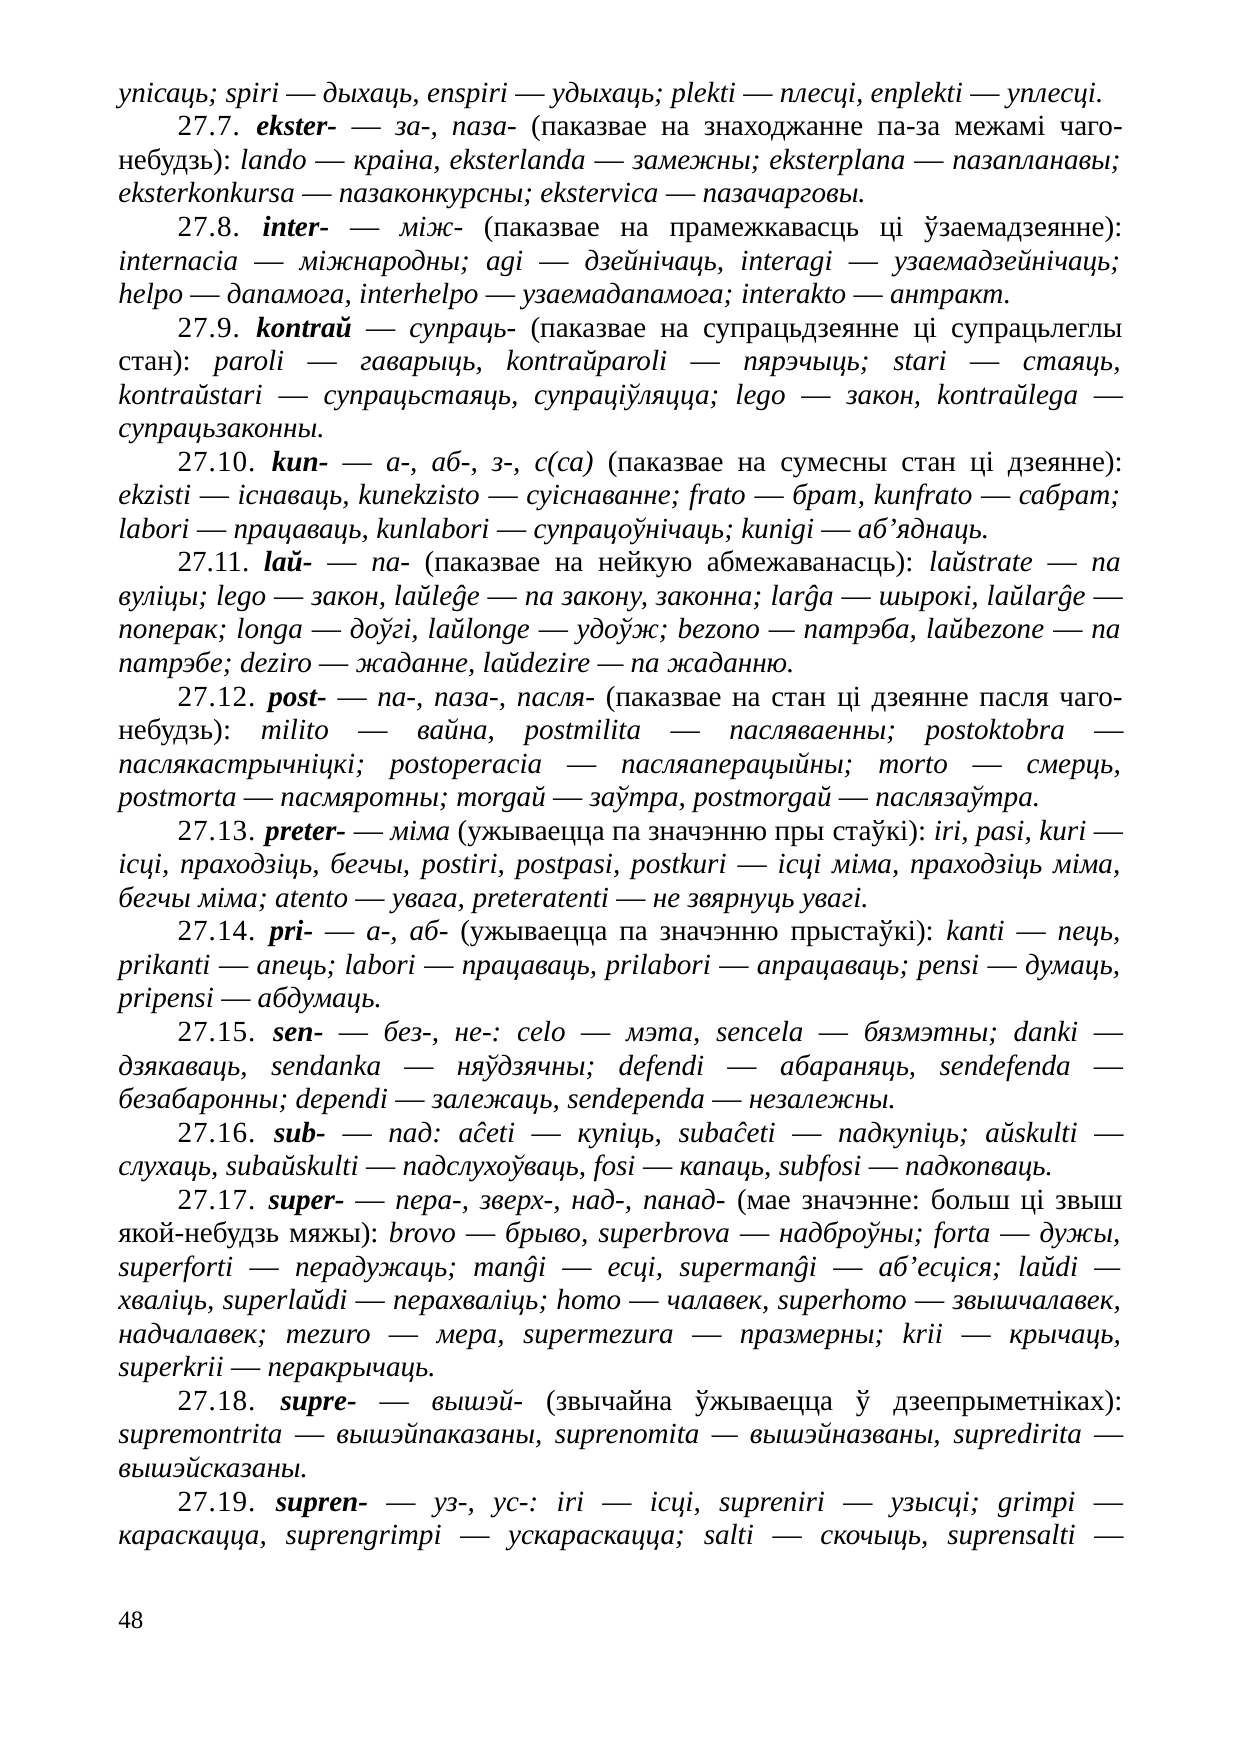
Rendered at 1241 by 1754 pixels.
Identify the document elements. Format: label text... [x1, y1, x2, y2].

text 27.8. inter- — між- (паказвае на прамежкавасць ці ўзаемадзеянне): internacia — міжнародны; agi — дзейнічаць, interagi — узаемадзейнічаць; helpo — дапамога, interhelpo — узаемадапамога; interakto — антракт. [118, 209, 1123, 310]
text 27.16. sub- — пад: aĉeti — купіць, subaĉeti — падкупіць; aŭskulti — слухаць, subaŭskulti — падслухоўваць, fosi — капаць, subfosi — падкопваць. [118, 1115, 1123, 1182]
text 27.10. kun- — а-, аб-, з-, с(са) (паказвае на сумесны стан ці дзеянне): ekzisti — існаваць, kunekzisto — суіснаванне; frato — брат, kunfrato — сабрат; labori — працаваць, kunlabori — супрацоўнічаць; kunigi — аб’яднаць. [118, 444, 1123, 544]
text 27.13. preter- — міма (ужываецца па значэнню пры стаўкі): iri, pasi, kuri — ісці, праходзіць, бегчы, postiri, postpasi, postkuri — ісці міма, праходзіць міма, бегчы міма; atento — увага, preteratenti — не звярнуць увагі. [118, 813, 1123, 913]
text 27.11. laŭ- — па- (паказвае на нейкую абмежаванасць): laŭstrate — па вуліцы; lego — закон, laŭleĝe — па закону, законна; larĝa — шырокі, laŭlarĝe — поперак; longa — доўгі, laŭlonge — удоўж; bezono — патрэба, laŭbezone — па патрэбе; deziro — жаданне, laŭdezire — па жаданню. [118, 544, 1123, 679]
text 27.7. ekster- — за-, паза- (паказвае на знаходжанне па-за межамі чаго-небудзь): lando — краіна, eksterlanda — замежны; eksterplana — пазапланавы; eksterkonkursa — пазаконкурсны; ekstervica — пазачарговы. [118, 108, 1123, 209]
text упісаць; spiri — дыхаць, enspiri — удыхаць; plekti — плесці, enplekti — уплесці. [118, 75, 1123, 108]
text 27.9. kontraŭ — супраць- (паказвае на супрацьдзеянне ці супрацьлеглы стан): paroli — гаварыць, kontraŭparoli — пярэчыць; stari — стаяць, kontraŭstari — супрацьстаяць, супраціўляцца; lego — закон, kontraŭlega — супрацьзаконны. [118, 310, 1123, 444]
text 27.18. supre- — вышэй- (звычайна ўжываецца ў дзеепрыметніках): supremontrita — вышэйпаказаны, suprenomita — вышэйназваны, supredirita — вышэйсказаны. [118, 1383, 1123, 1484]
text 27.12. post- — па-, паза-, пасля- (паказвае на стан ці дзеянне пасля чаго-небудзь): milito — вайна, postmilita — пасляваенны; postoktobra — паслякастрычніцкі; postoperacia — пасляаперацыйны; morto — смерць, postmorta — пасмяротны; morgaŭ — заўтра, postmorgaŭ — паслязаўтра. [118, 679, 1123, 813]
text 27.17. super- — пера-, зверх-, над-, панад- (мае значэнне: больш ці звыш якой-небудзь мяжы): brovo — брыво, superbrova — надброўны; forta — дужы, superforti — перадужаць; manĝi — есці, supermanĝi — аб’есціся; laŭdi — хваліць, superlaŭdi — перахваліць; homo — чалавек, superhomo — звышчалавек, надчалавек; mezuro — мера, supermezura — празмерны; krii — крычаць, superkrii — перакрычаць. [118, 1182, 1123, 1383]
text 27.14. pri- — а-, аб- (ужываецца па значэнню прыстаўкі): kanti — пець, prikanti — апець; labori — працаваць, prilabori — апрацаваць; pensi — думаць, pripensi — абдумаць. [118, 913, 1123, 1014]
text 27.19. supren- — уз-, ус-: iri — ісці, supreniri — узыcці; grimpi — караскацца, suprengrimpi — ускараскацца; salti — скочыць, suprensalti — [118, 1484, 1123, 1551]
text 27.15. sen- — без-, не-: celo — мэта, sencela — бязмэтны; danki — дзякаваць, sendanka — няўдзячны; defendi — абараняць, sendefenda — безабаронны; dependi — залежаць, sendependa — незалежны. [118, 1014, 1123, 1115]
